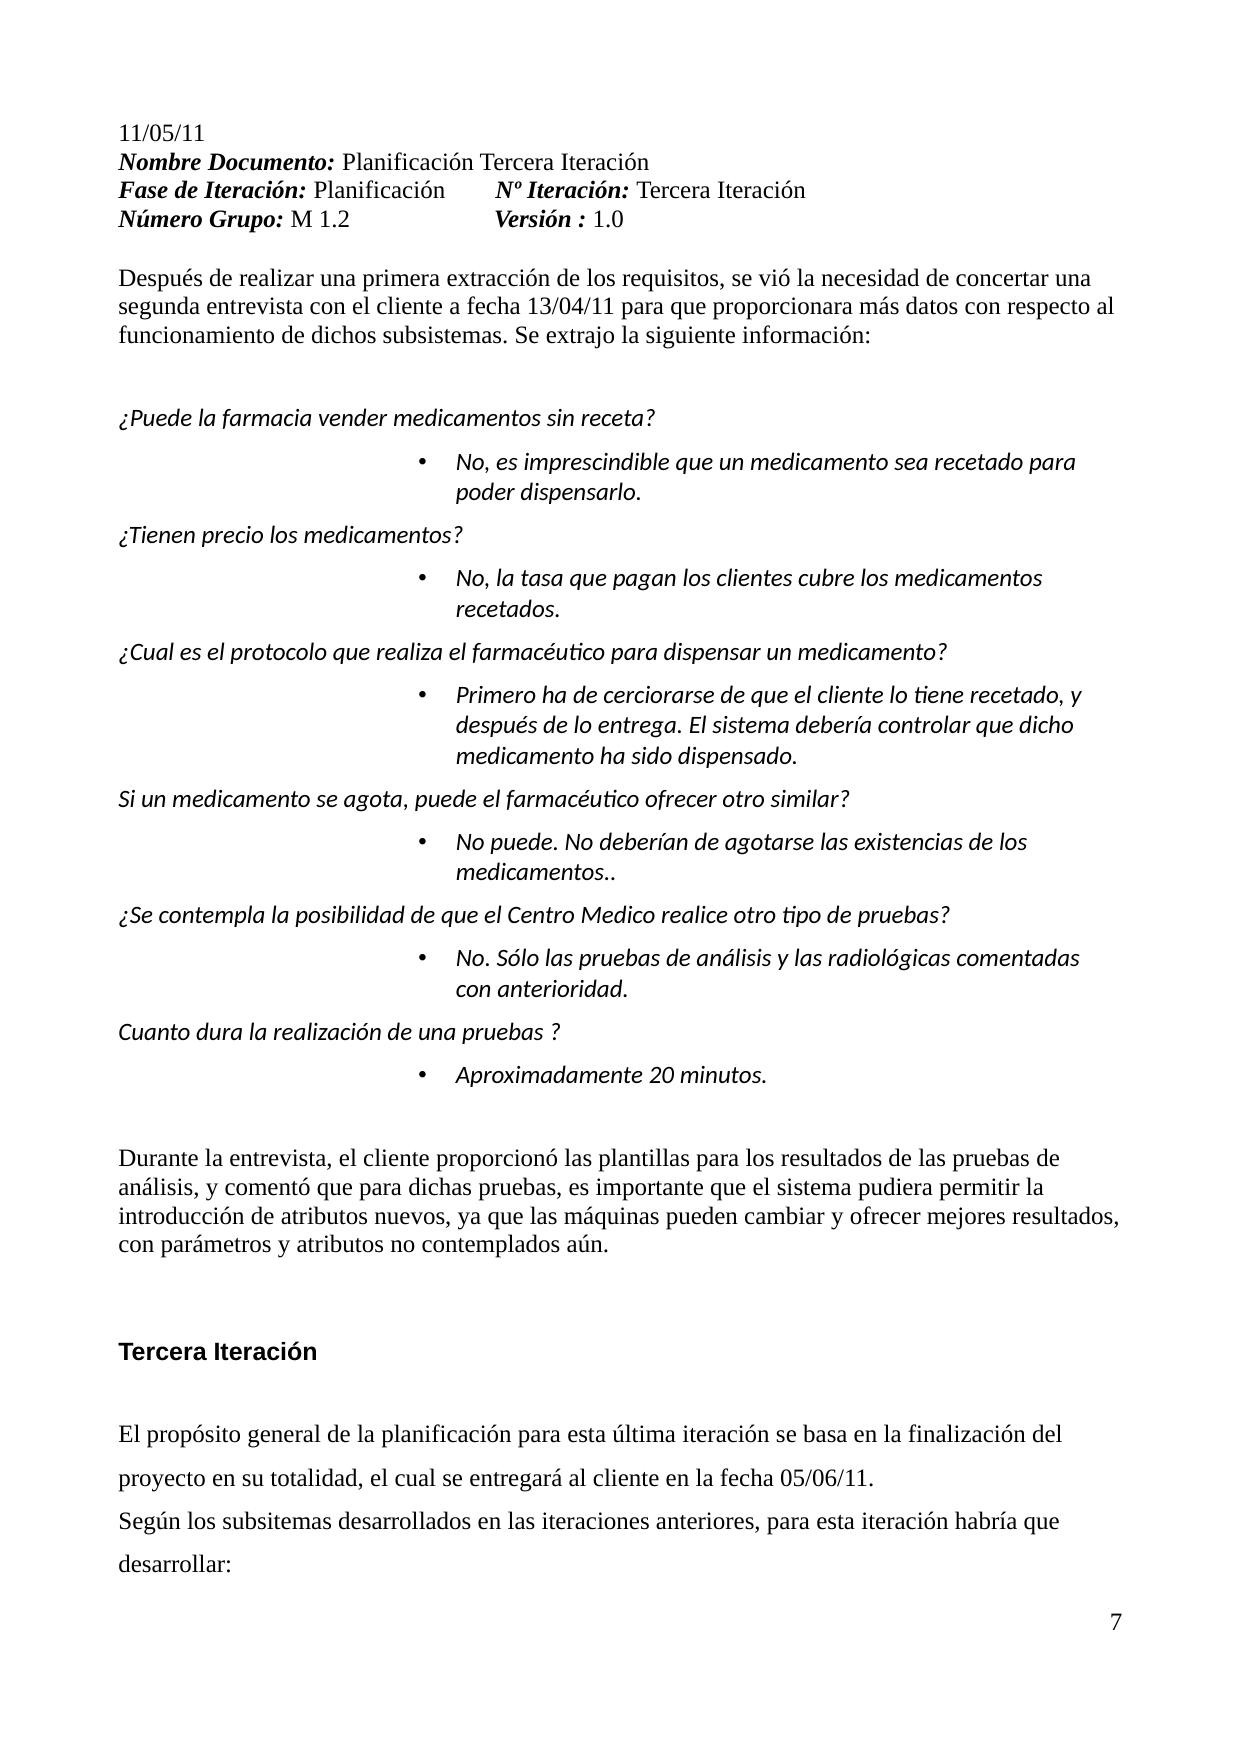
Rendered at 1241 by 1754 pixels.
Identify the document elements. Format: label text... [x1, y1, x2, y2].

text Si un medicamento se agota, puede el farmacéutico ofrecer otro similar? [118, 783, 1122, 813]
subtitle Tercera Iteración [118, 1337, 1122, 1366]
text Después de realizar una primera extracción de los requisitos, se vió la necesidad de concertar una segunda entrevista con el cliente a fecha 13/04/11 para que proporcionara más datos con respecto al funcionamiento de dichos subsistemas. Se extrajo la siguiente información: [118, 263, 1122, 349]
list No, es imprescindible que un medicamento sea recetado para poder dispensarlo. [418, 446, 1122, 507]
text ¿Tienen precio los medicamentos? [118, 519, 1122, 550]
list Primero ha de cerciorarse de que el cliente lo tiene recetado, y después de lo entrega. El sistema debería controlar que dicho medicamento ha sido dispensado. [418, 679, 1122, 770]
list No puede. No deberían de agotarse las existencias de los medicamentos.. [418, 826, 1122, 887]
text ¿Cual es el protocolo que realiza el farmacéutico para dispensar un medicamento? [118, 636, 1122, 666]
text ¿Puede la farmacia vender medicamentos sin receta? [118, 403, 1122, 433]
text Durante la entrevista, el cliente proporcionó las plantillas para los resultados de las pruebas de análisis, y comentó que para dichas pruebas, es importante que el sistema pudiera permitir la introducción de atributos nuevos, ya que las máquinas pueden cambiar y ofrecer mejores resultados, con parámetros y atributos no contemplados aún. [118, 1143, 1122, 1258]
text Cuanto dura la realización de una pruebas ? [118, 1016, 1122, 1046]
text Según los subsitemas desarrollados en las iteraciones anteriores, para esta iteración habría que desarrollar: [118, 1506, 1122, 1578]
list No, la tasa que pagan los clientes cubre los medicamentos recetados. [418, 562, 1122, 623]
text ¿Se contempla la posibilidad de que el Centro Medico realice otro tipo de pruebas? [118, 899, 1122, 930]
list Aproximadamente 20 minutos. [418, 1059, 1122, 1089]
list No. Sólo las pruebas de análisis y las radiológicas comentadas con anterioridad. [418, 942, 1122, 1003]
text El propósito general de la planificación para esta última iteración se basa en la finalización del proyecto en su totalidad, el cual se entregará al cliente en la fecha 05/06/11. [118, 1419, 1122, 1491]
